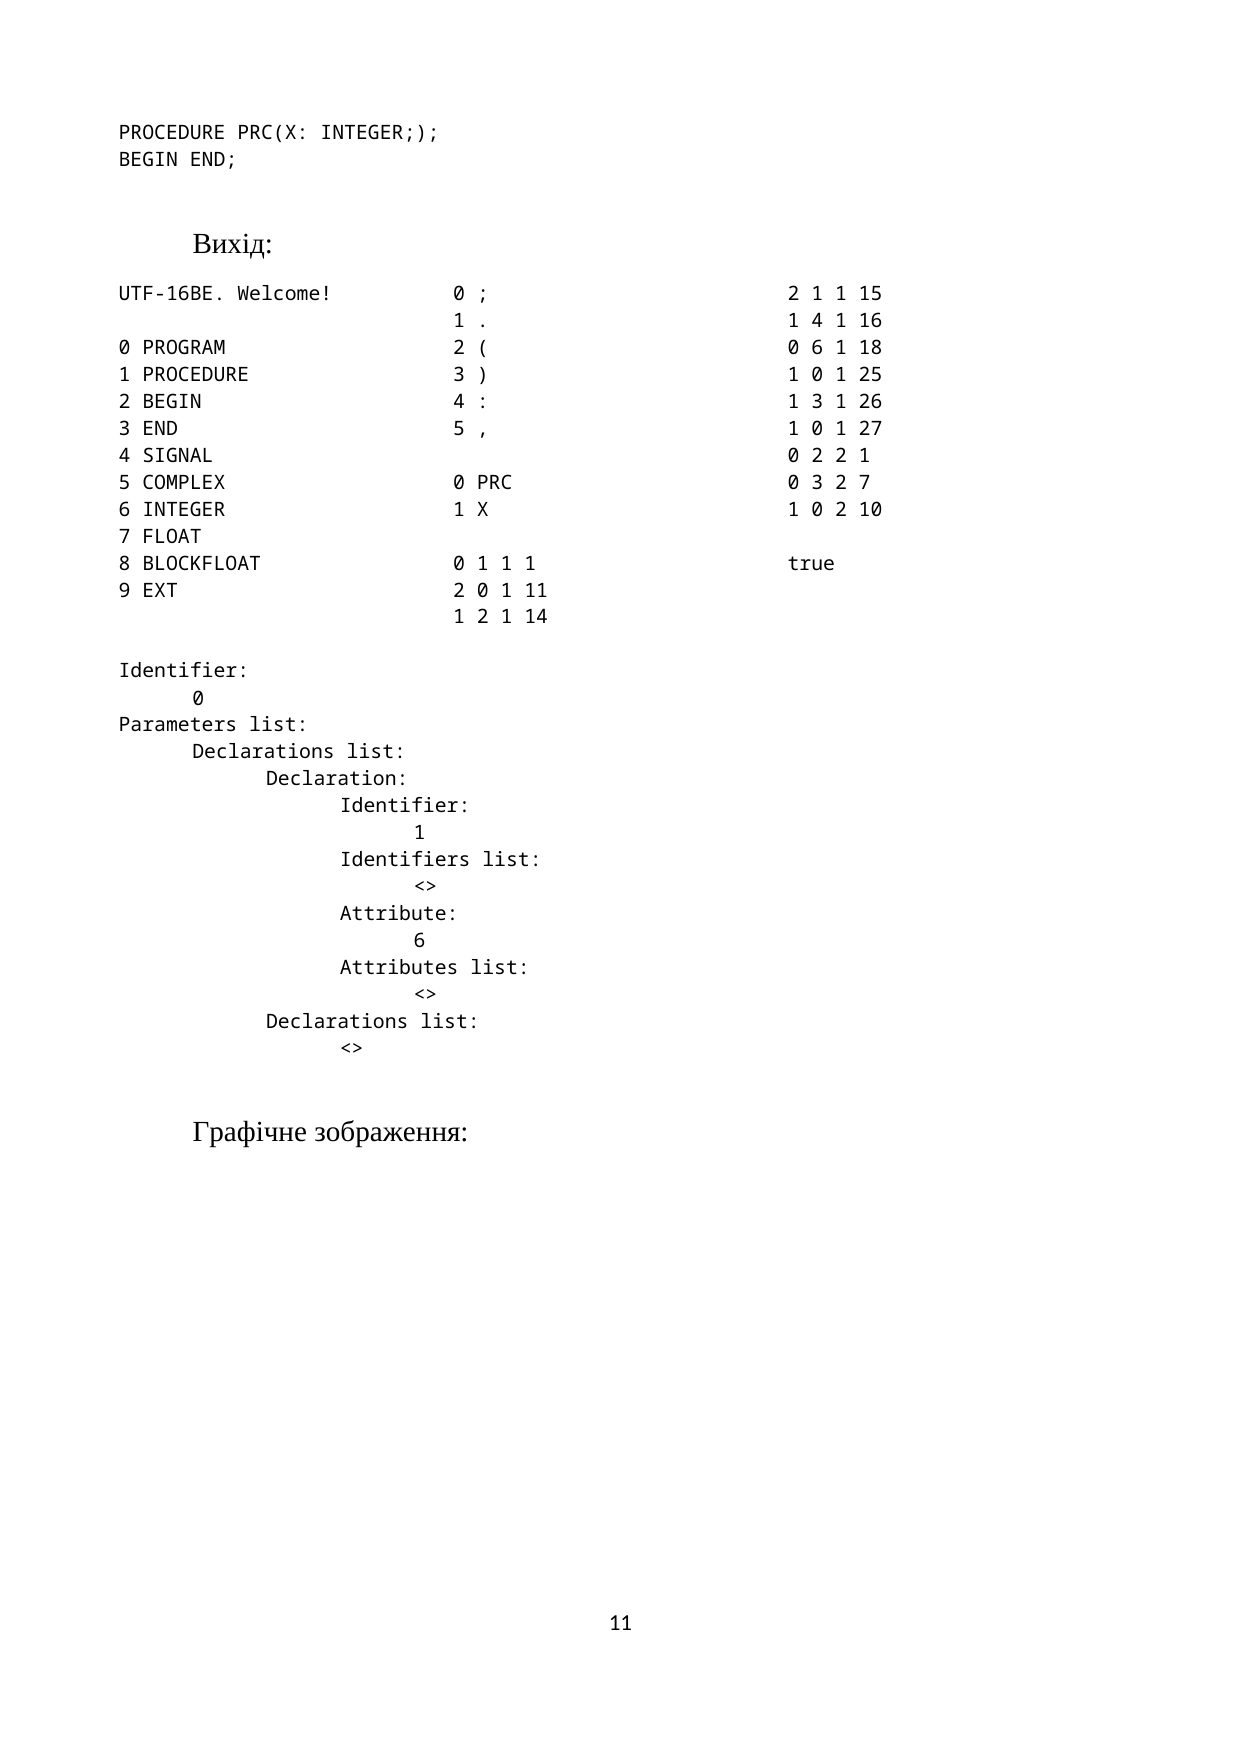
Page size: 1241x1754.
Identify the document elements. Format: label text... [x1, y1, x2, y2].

text Parameters list: [118, 711, 1122, 738]
text 0 3 2 7 [787, 468, 1122, 495]
text Declarations list: [118, 738, 1122, 765]
text 6 [118, 927, 1122, 953]
text 5 COMPLEX [118, 468, 453, 495]
text UTF-16BE. Welcome! [118, 279, 453, 306]
text Attributes list: [118, 953, 1122, 981]
text 1 [118, 819, 1122, 846]
text 2 BEGIN [118, 387, 453, 414]
text 9 EXT [118, 576, 453, 603]
text 0 1 1 1 [453, 549, 787, 576]
text PROCEDURE PRC(X: INTEGER;); [118, 118, 1122, 145]
text 0 PROGRAM [118, 333, 453, 360]
text 5 , [453, 414, 787, 441]
text Declarations list: [118, 1007, 1122, 1034]
text 1 0 2 10 [787, 495, 1122, 522]
text 1 0 1 27 [787, 414, 1122, 441]
text 8 BLOCKFLOAT [118, 549, 453, 576]
text 1 2 1 14 [453, 603, 787, 630]
text <> [118, 1034, 1122, 1061]
text 1 3 1 26 [787, 387, 1122, 414]
text 1 4 1 16 [787, 306, 1122, 333]
text 2 1 1 15 [787, 279, 1122, 306]
text Identifier: [118, 657, 1122, 684]
text 1 X [453, 495, 787, 522]
text Identifiers list: [118, 846, 1122, 873]
text Attribute: [118, 899, 1122, 927]
text 0 [118, 684, 1122, 711]
text Identifier: [118, 792, 1122, 819]
text BEGIN END; [118, 145, 1122, 172]
text <> [118, 873, 1122, 899]
text Declaration: [118, 765, 1122, 792]
text 2 0 1 11 [453, 576, 787, 603]
text 1 PROCEDURE [118, 360, 453, 387]
text 3 ) [453, 360, 787, 387]
text true [787, 549, 1122, 576]
text Графічне зображення: [118, 1114, 1122, 1148]
text 2 ( [453, 333, 787, 360]
text <> [118, 981, 1122, 1007]
text 7 FLOAT [118, 522, 453, 549]
text 0 2 2 1 [787, 441, 1122, 468]
text 3 END [118, 414, 453, 441]
text Вихід: [118, 226, 1122, 260]
text 1 . [453, 306, 787, 333]
text 1 0 1 25 [787, 360, 1122, 387]
text 0 ; [453, 279, 787, 306]
text 0 6 1 18 [787, 333, 1122, 360]
text 6 INTEGER [118, 495, 453, 522]
text 4 SIGNAL [118, 441, 453, 468]
text 4 : [453, 387, 787, 414]
text 0 PRC [453, 468, 787, 495]
